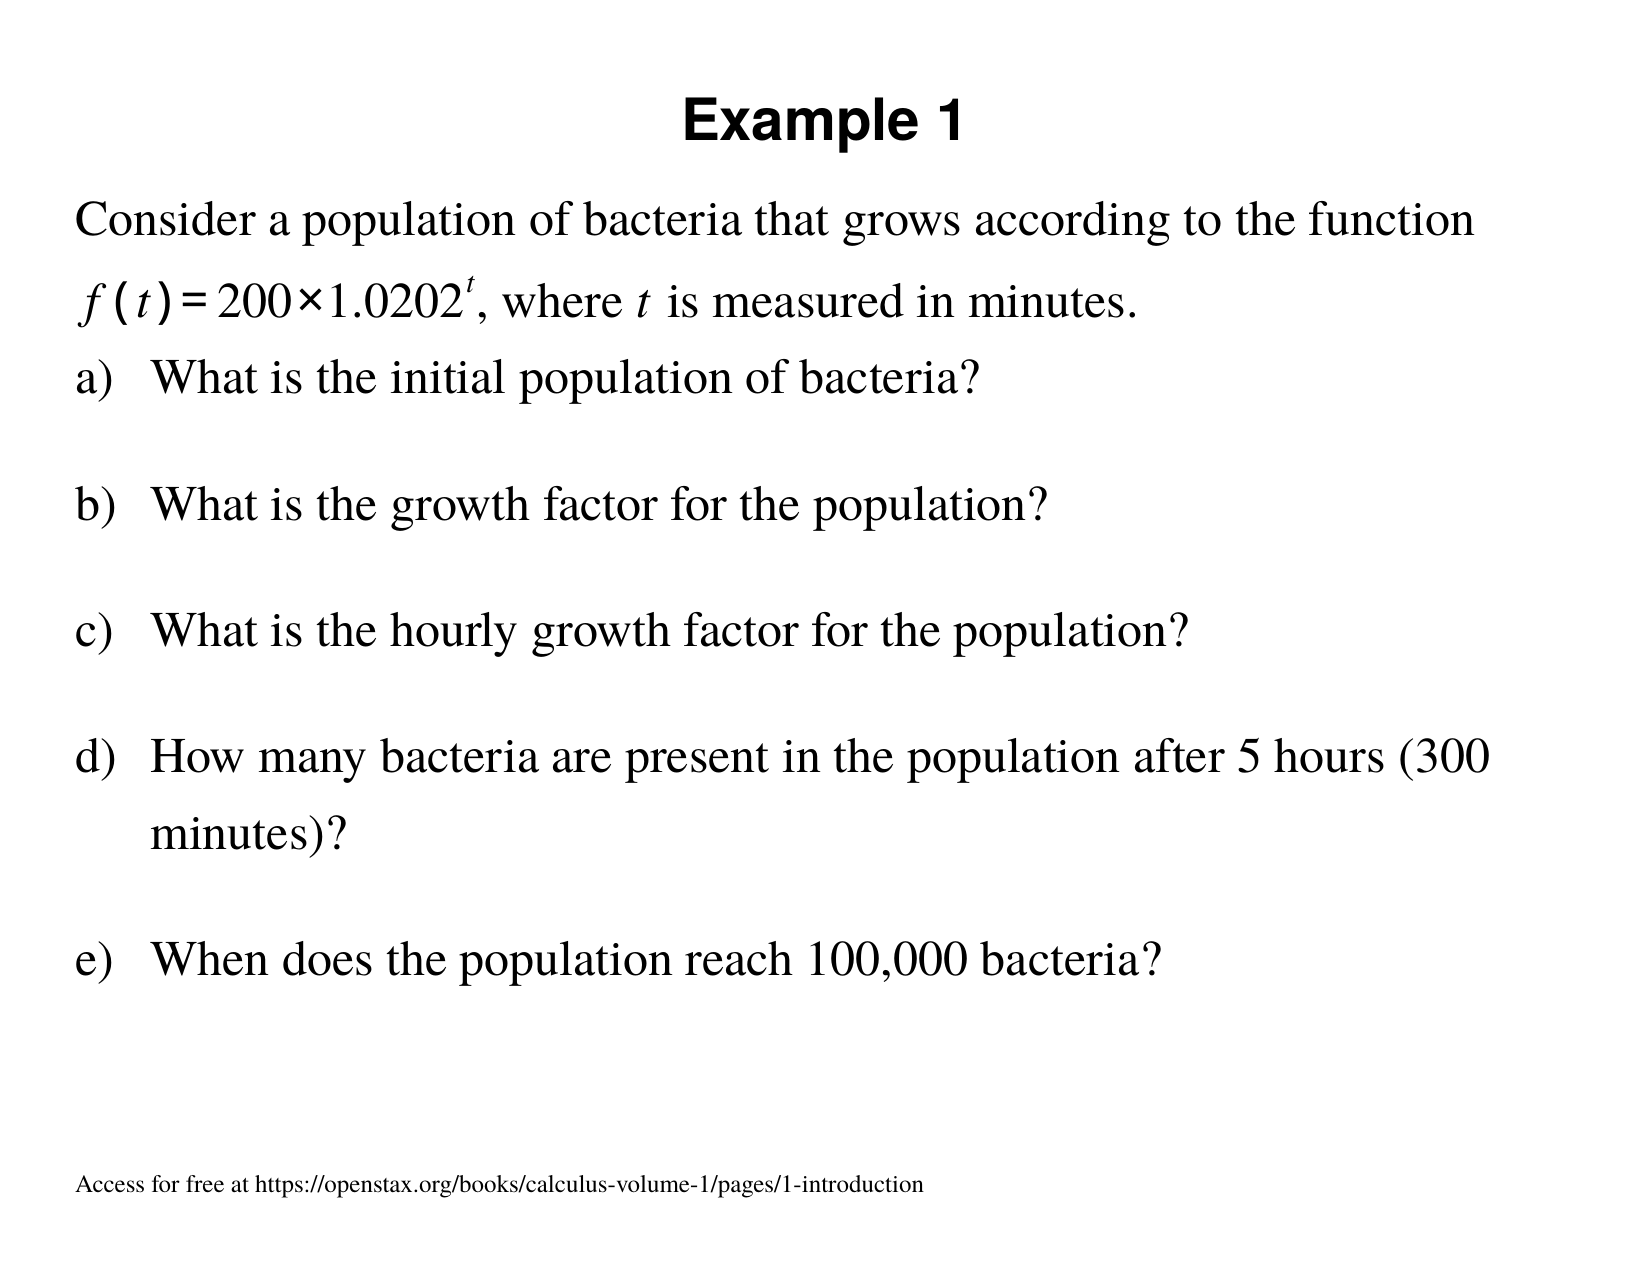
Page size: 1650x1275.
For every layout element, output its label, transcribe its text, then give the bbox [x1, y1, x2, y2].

list What is the initial population of bacteria? [75, 341, 1575, 408]
title Example 1 [75, 75, 1575, 158]
text Consider a population of bacteria that grows according to the function , where is measured in minutes. [75, 183, 1575, 331]
list What is the growth factor for the population? [75, 467, 1575, 534]
list What is the hourly growth factor for the population? [75, 593, 1575, 660]
list How many bacteria are present in the population after 5 hours (300 minutes)? [75, 720, 1575, 863]
list When does the population reach 100,000 bacteria? [75, 923, 1575, 989]
